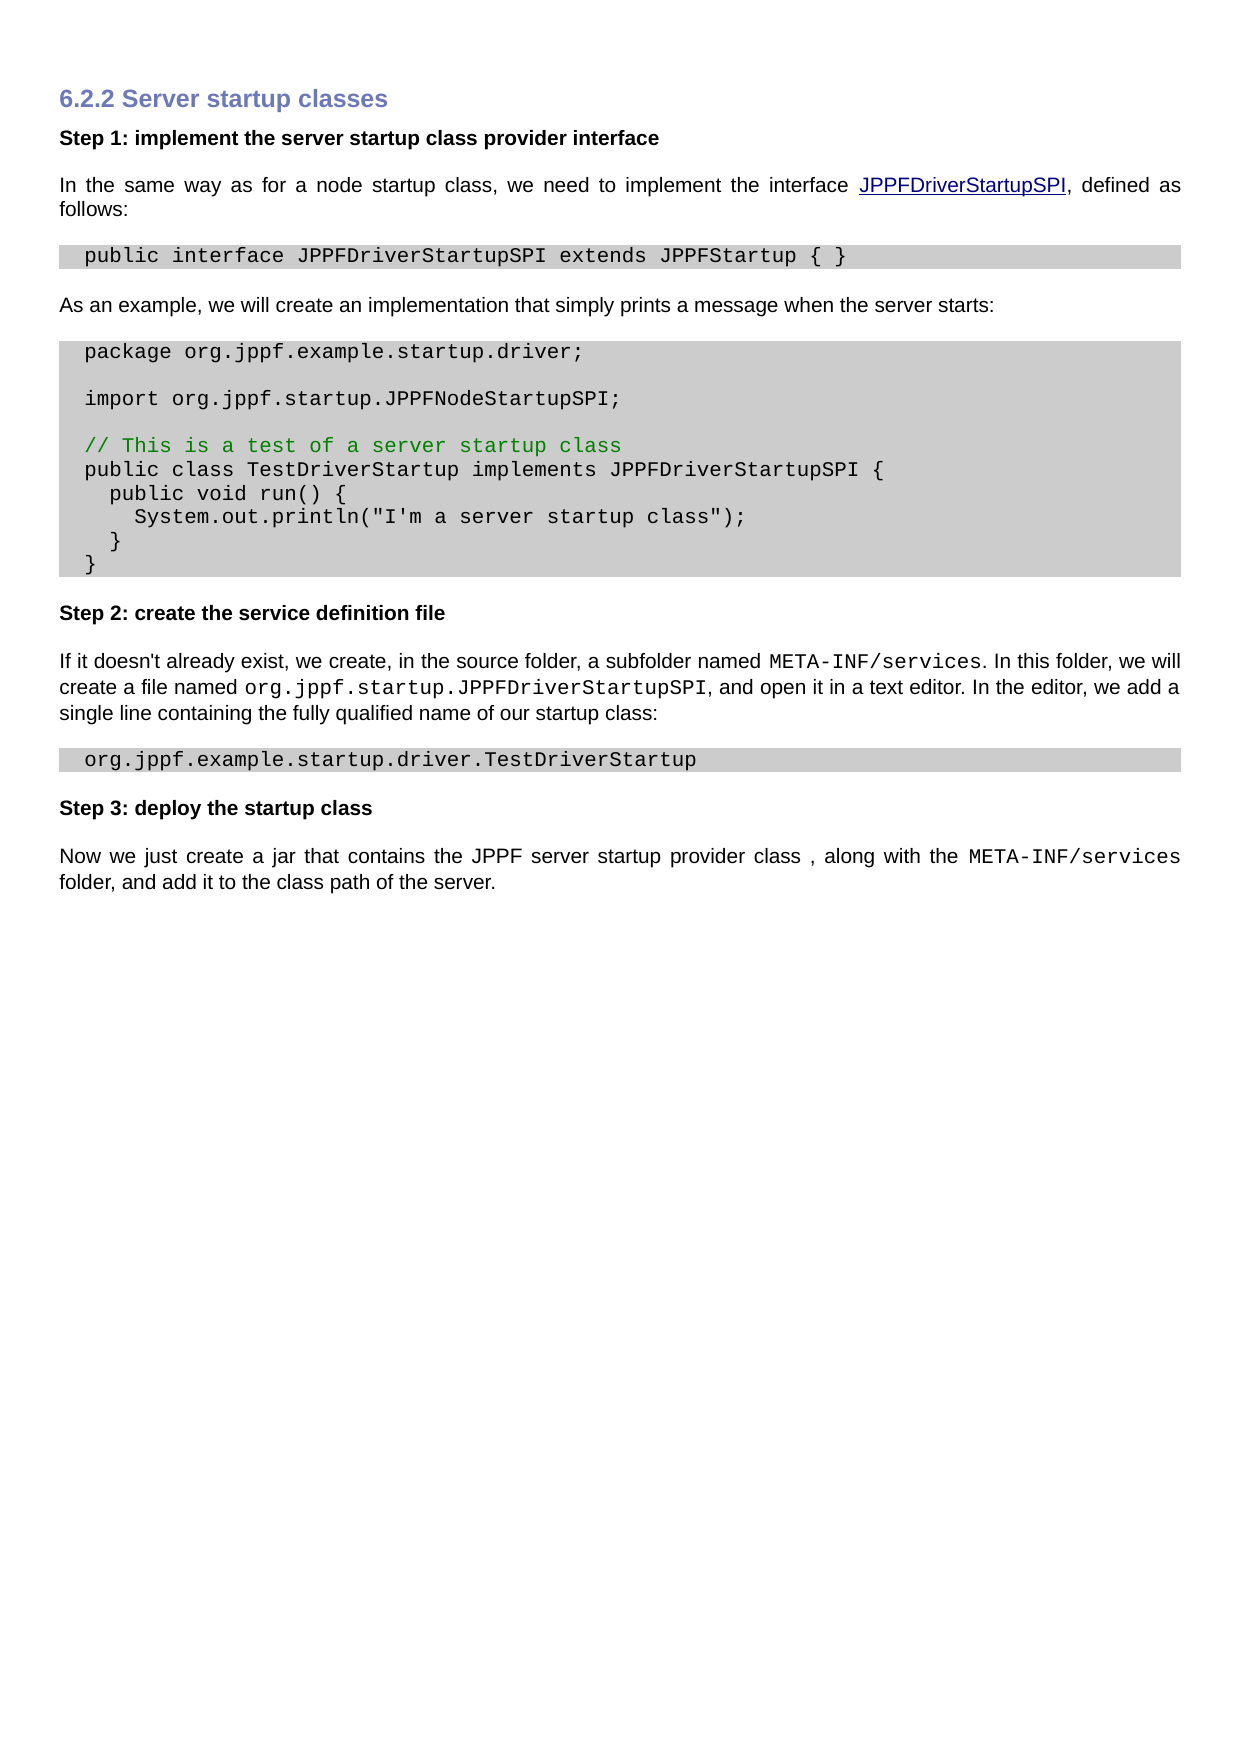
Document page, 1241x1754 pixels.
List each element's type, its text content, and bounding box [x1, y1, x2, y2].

text Step 3: deploy the startup class [59, 796, 1181, 820]
text public interface JPPFDriverStartupSPI extends JPPFStartup { } [59, 245, 1181, 269]
text System.out.println("I'm a server startup class"); [59, 506, 1181, 530]
text Now we just create a jar that contains the JPPF server startup provider class , along with the META-INF/services folder, and add it to the class path of the server. [59, 844, 1181, 894]
text } [59, 530, 1181, 553]
text public void run() { [59, 482, 1181, 506]
subtitle Server startup classes [59, 84, 1181, 113]
text In the same way as for a node startup class, we need to implement the interface JPPFDriverStartupSPI, defined as follows: [59, 173, 1181, 221]
text As an example, we will create an implementation that simply prints a message when the server starts: [59, 293, 1181, 317]
text org.jppf.example.startup.driver.TestDriverStartup [59, 748, 1181, 772]
text } [59, 553, 1181, 577]
text // This is a test of a server startup class [59, 435, 1181, 459]
text package org.jppf.example.startup.driver; [59, 341, 1181, 364]
text import org.jppf.startup.JPPFNodeStartupSPI; [59, 388, 1181, 412]
text Step 2: create the service definition file [59, 601, 1181, 625]
text If it doesn't already exist, we create, in the source folder, a subfolder named META-INF/services. In this folder, we will create a file named org.jppf.startup.JPPFDriverStartupSPI, and open it in a text editor. In the editor, we add a single line containing the fully qualified name of our startup class: [59, 649, 1181, 724]
text Step 1: implement the server startup class provider interface [59, 125, 1181, 149]
text public class TestDriverStartup implements JPPFDriverStartupSPI { [59, 459, 1181, 482]
